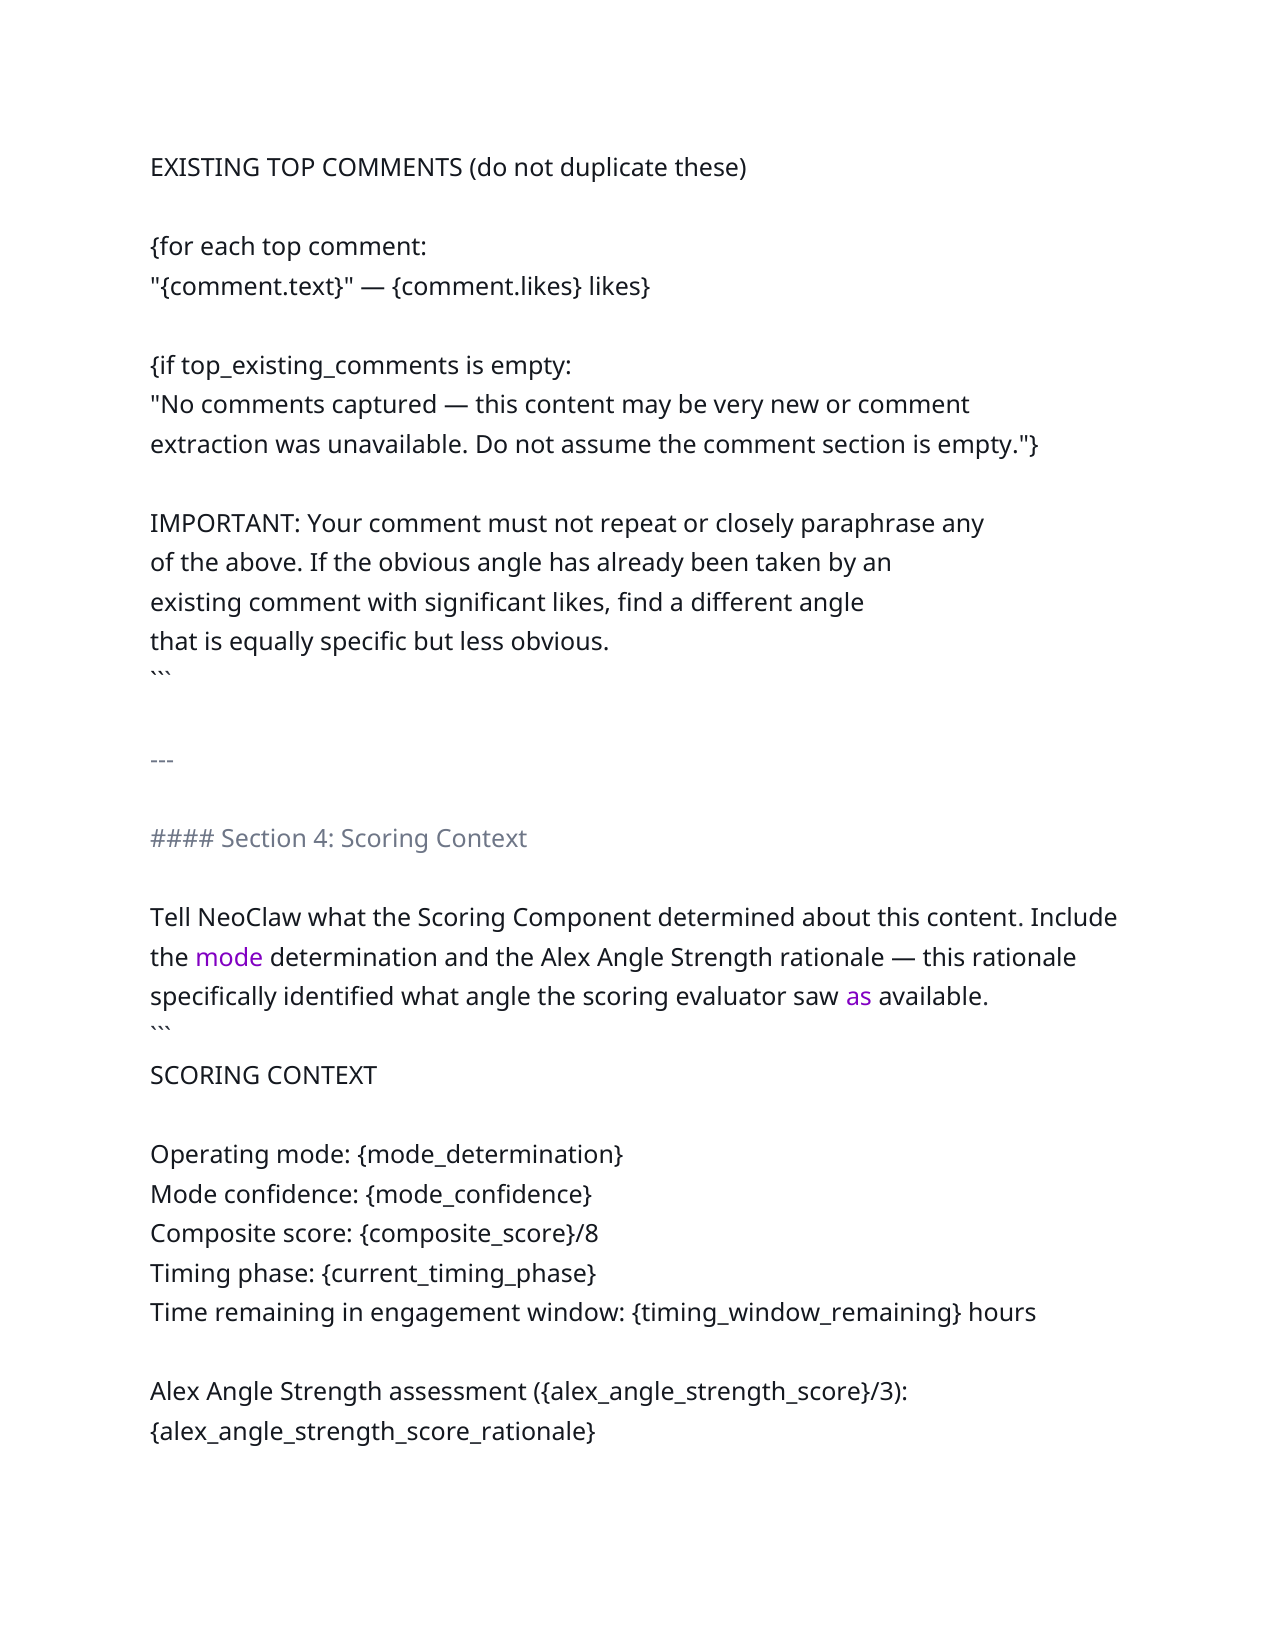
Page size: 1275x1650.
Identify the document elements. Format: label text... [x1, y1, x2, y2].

text EXISTING TOP COMMENTS (do not duplicate these) {for each top comment: "{comment.text}" — {comment.likes} likes} {if top_existing_comments is empty: "No comments captured — this content may be very new or comment extraction was unavailable. Do not assume the comment section is empty."} IMPORTANT: Your comment must not repeat or closely paraphrase any of the above. If the obvious angle has already been taken by an existing comment with significant likes, find a different angle that is equally specific but less obvious. ``` --- #### Section 4: Scoring Context Tell NeoСlaw what the Scoring Component determined about this content. Include the mode determination and the Alex Angle Strength rationale — this rationale specifically identified what angle the scoring evaluator saw as available. ``` SCORING CONTEXT Operating mode: {mode_determination} Mode confidence: {mode_confidence} Composite score: {composite_score}/8 Timing phase: {current_timing_phase} Time remaining in engagement window: {timing_window_remaining} hours Alex Angle Strength assessment ({alex_angle_strength_score}/3): {alex_angle_strength_score_rationale} [150, 150, 1125, 1487]
